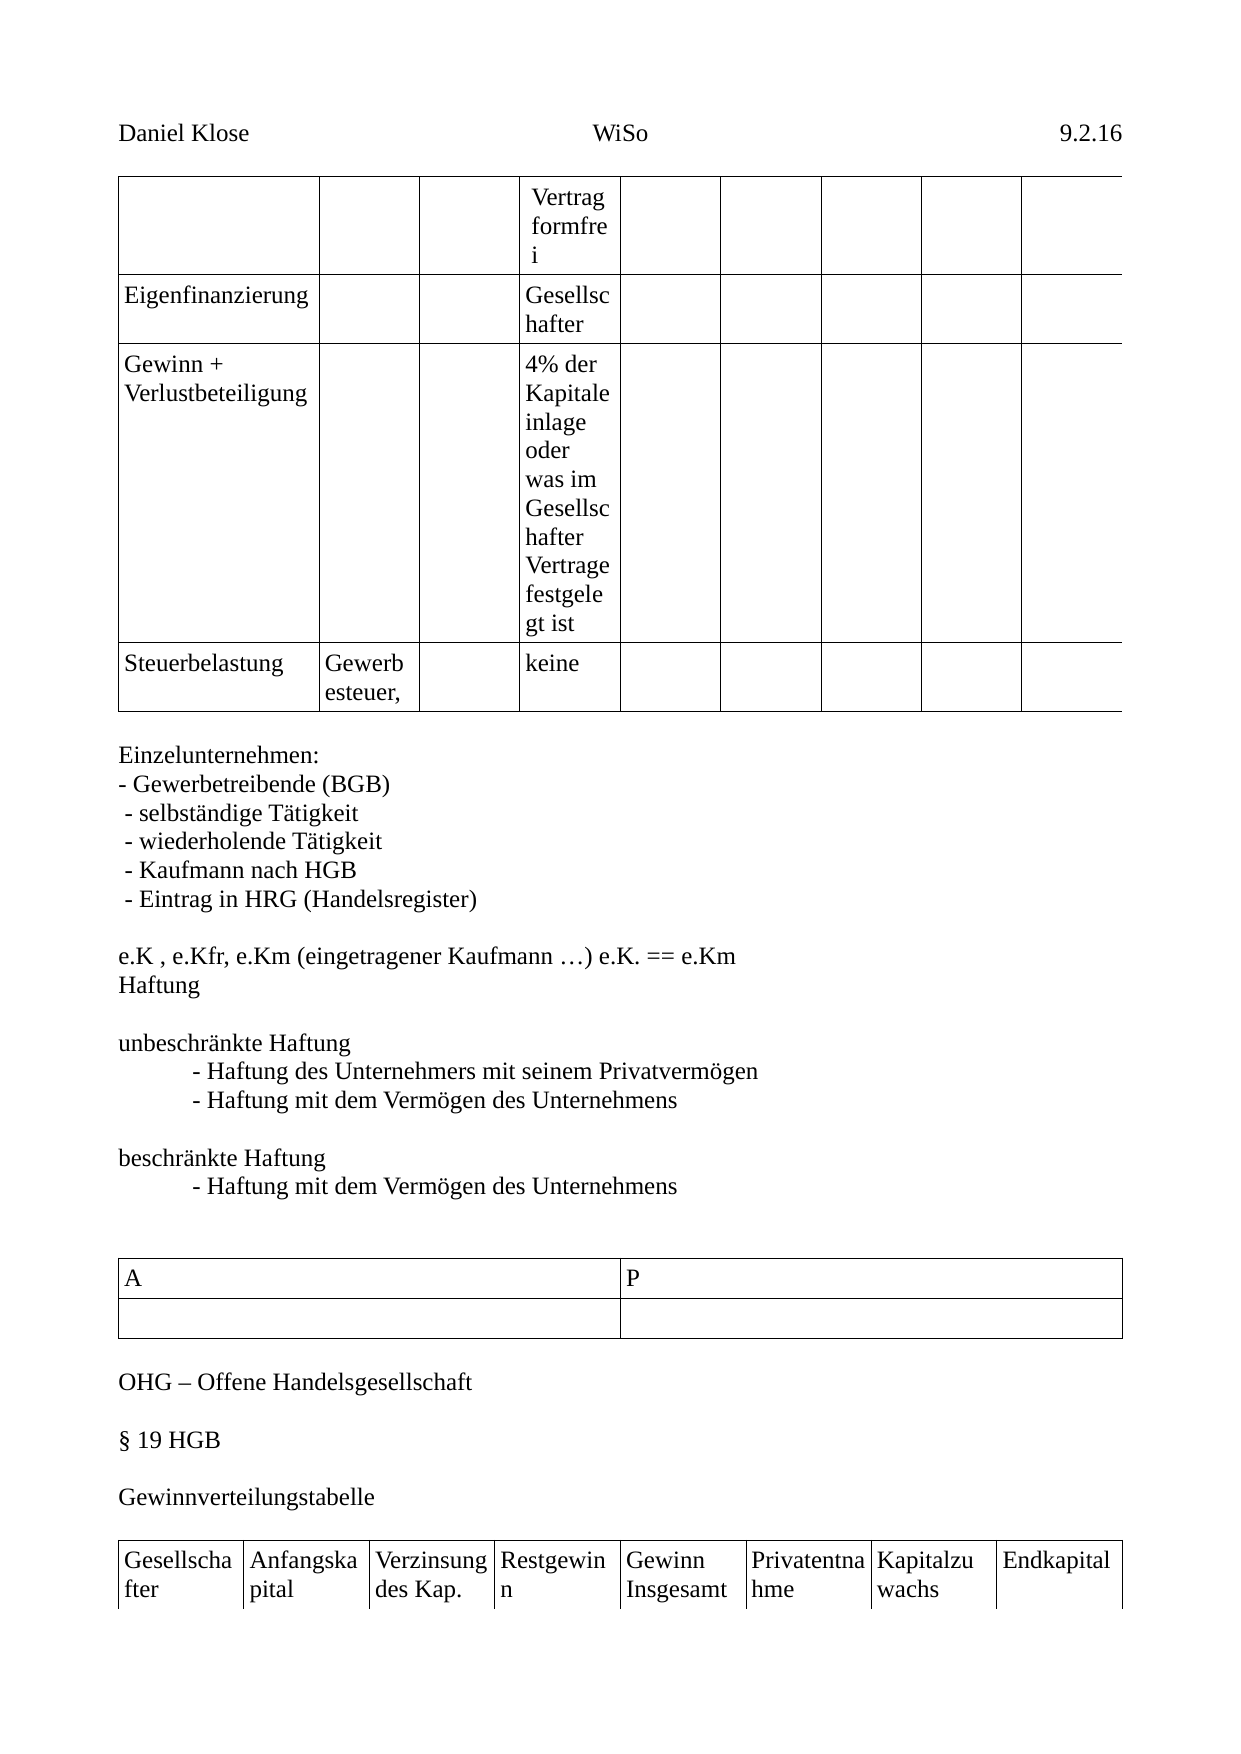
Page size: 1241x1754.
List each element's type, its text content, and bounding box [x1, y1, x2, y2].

table_header Kapitalzuwachs [872, 1541, 996, 1609]
table_header Anfangskapital [244, 1541, 369, 1609]
table_cell [420, 344, 519, 642]
text - Haftung des Unternehmers mit seinem Privatvermögen - Haftung mit dem Vermögen des Unternehmens [118, 1056, 1122, 1114]
table_cell [721, 344, 821, 642]
table_cell Gewerbesteuer, [320, 643, 419, 711]
table_cell 4% der Kapitaleinlage oder was im Gesellschafter Vertrage festgelegt ist [520, 344, 620, 642]
table_cell [822, 275, 921, 343]
table_header Gewinn Insgesamt [621, 1541, 746, 1609]
table_header A [119, 1259, 620, 1298]
table_cell keine [520, 643, 620, 711]
table_cell [119, 177, 319, 274]
table_cell Steuerbelastung [119, 643, 319, 711]
table_cell [922, 275, 1021, 343]
table_cell [922, 177, 1021, 274]
table_cell [621, 275, 720, 343]
table_cell [1022, 643, 1122, 711]
table_cell [721, 643, 821, 711]
table_header Privatentnahme [747, 1541, 871, 1609]
text Einzelunternehmen: [118, 740, 1122, 769]
table_cell [721, 275, 821, 343]
text beschränkte Haftung - Haftung mit dem Vermögen des Unternehmens [118, 1143, 1122, 1258]
table_header P [621, 1259, 1122, 1298]
table_cell [822, 177, 921, 274]
table_header Gesellschafter [119, 1541, 243, 1609]
table_header Verzinsung des Kap. [370, 1541, 494, 1609]
table_cell [1022, 177, 1122, 274]
table_cell [621, 643, 720, 711]
text Haftung [118, 970, 1122, 999]
table_cell [1022, 275, 1122, 343]
text - Gewerbetreibende (BGB) - selbständige Tätigkeit - wiederholende Tätigkeit - Kaufmann nach HGB - Eintrag in HRG (Handelsregister) e.K , e.Kfr, e.Km (eingetragener Kaufmann …) e.K. == e.Km [118, 769, 1122, 970]
table_cell [119, 1299, 620, 1338]
table_cell [621, 1299, 1122, 1338]
table_header Restgewinn [495, 1541, 620, 1609]
table_cell [621, 177, 720, 274]
table_cell Gesellschafter [520, 275, 620, 343]
table_cell [420, 177, 519, 274]
table_cell [420, 275, 519, 343]
table_cell [420, 643, 519, 711]
table_cell Vertrag formfrei [520, 177, 620, 274]
table_cell [320, 177, 419, 274]
table_header Endkapital [997, 1541, 1122, 1609]
text OHG – Offene Handelsgesellschaft § 19 HGB [118, 1367, 1122, 1453]
table_cell Eigenfinanzierung [119, 275, 319, 343]
table_cell [822, 643, 921, 711]
text unbeschränkte Haftung [118, 1028, 1122, 1056]
table_cell [721, 177, 821, 274]
table_cell [621, 344, 720, 642]
table_cell [1022, 344, 1122, 642]
table_cell [320, 344, 419, 642]
table_cell [822, 344, 921, 642]
text Gewinnverteilungstabelle [118, 1482, 1122, 1511]
table_cell [922, 344, 1021, 642]
table_cell [922, 643, 1021, 711]
table_cell [320, 275, 419, 343]
table_cell Gewinn + Verlustbeteiligung [119, 344, 319, 642]
